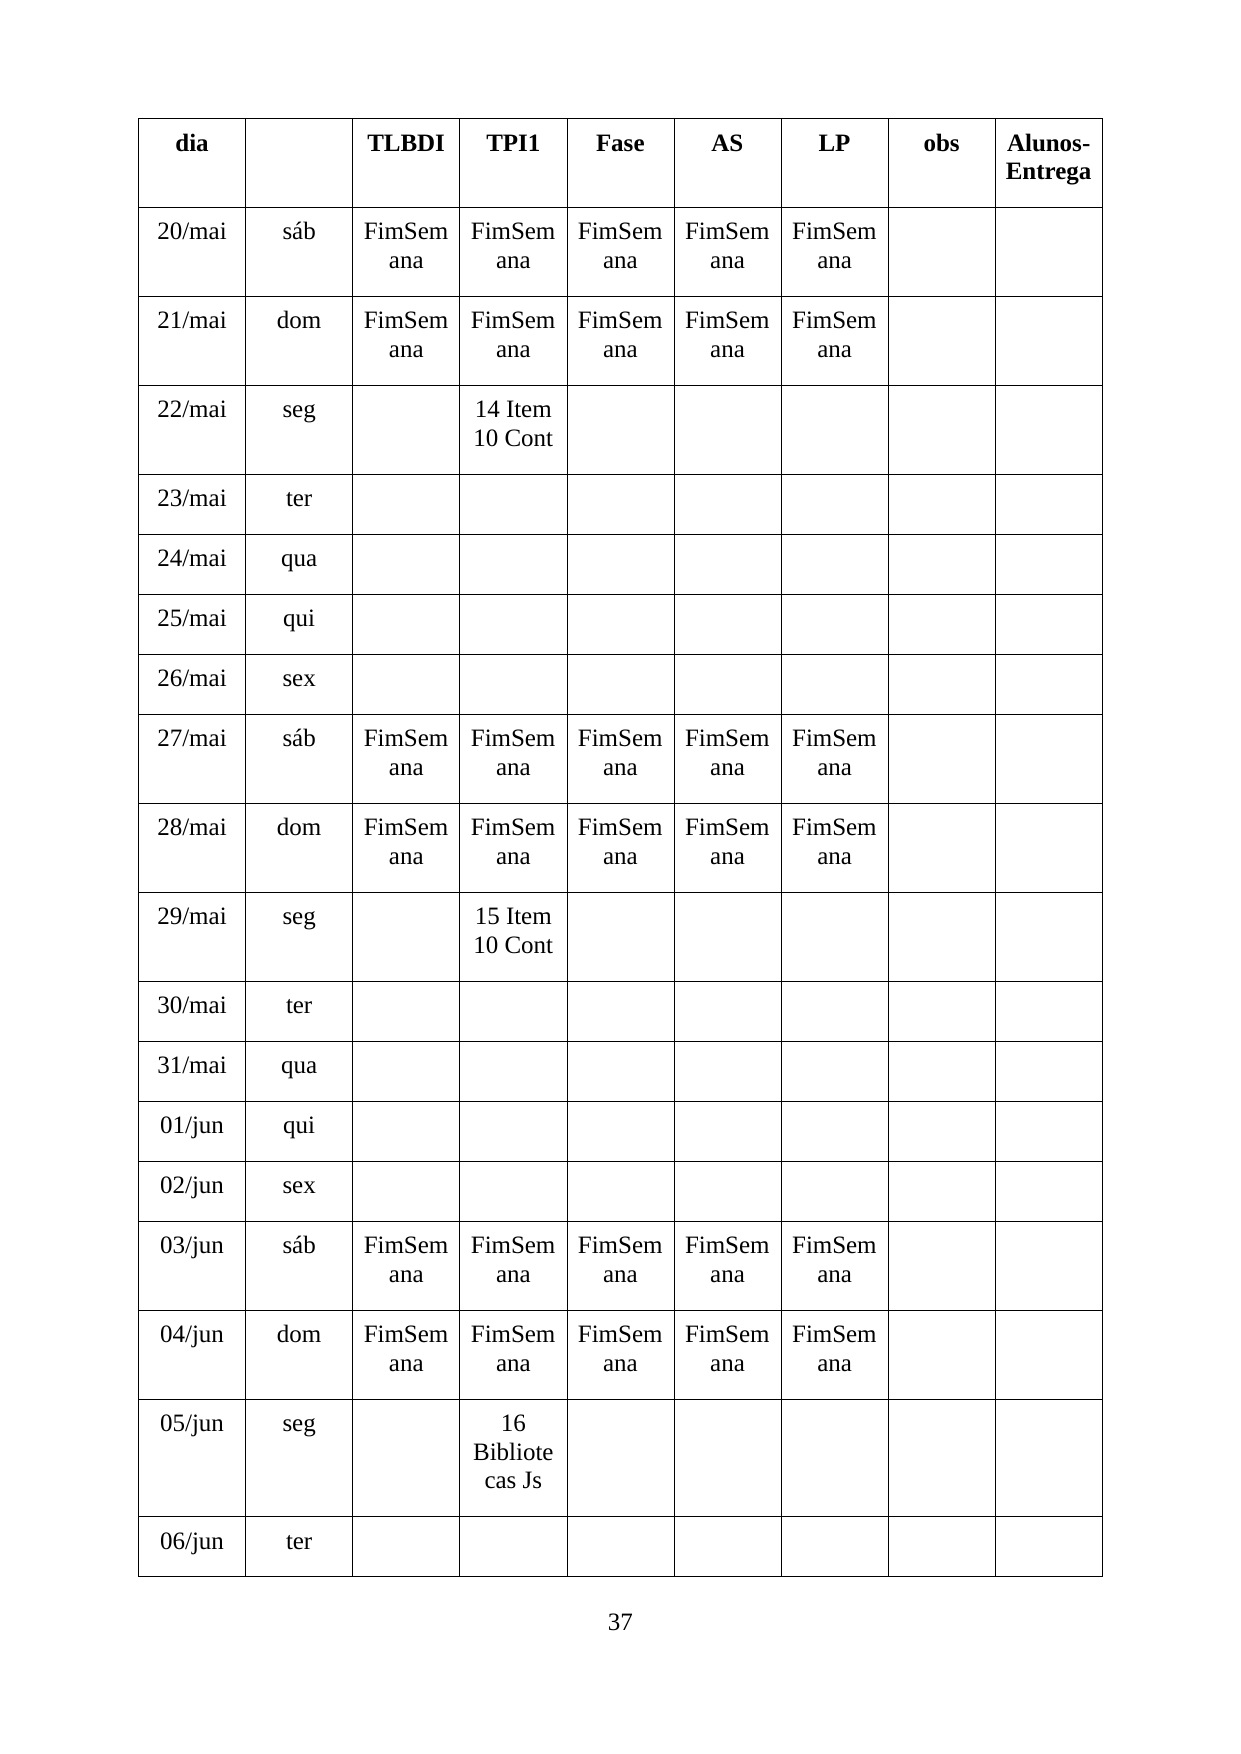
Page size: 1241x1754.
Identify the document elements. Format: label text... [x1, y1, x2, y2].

table_cell [889, 535, 995, 594]
table_cell [996, 1517, 1102, 1576]
table_cell [568, 535, 674, 594]
table_cell [782, 535, 888, 594]
table_cell [996, 475, 1102, 534]
table_cell [996, 982, 1102, 1041]
table_cell sáb [246, 208, 352, 296]
table_header dia [139, 119, 245, 207]
table_cell FimSemana [675, 804, 781, 892]
table_cell [782, 893, 888, 981]
table_cell 25/mai [139, 595, 245, 654]
table_cell FimSemana [782, 297, 888, 385]
table_cell FimSemana [460, 297, 567, 385]
table_cell 20/mai [139, 208, 245, 296]
table_cell 04/jun [139, 1311, 245, 1399]
table_cell [996, 655, 1102, 714]
table_header Fase [568, 119, 674, 207]
table_cell FimSemana [353, 1222, 459, 1310]
table_cell [889, 1311, 995, 1399]
table_cell FimSemana [568, 1222, 674, 1310]
table_cell FimSemana [460, 715, 567, 803]
table_cell [889, 1102, 995, 1161]
table_cell [996, 1162, 1102, 1221]
table_cell [675, 655, 781, 714]
table_cell qua [246, 1042, 352, 1101]
table_cell 06/jun [139, 1517, 245, 1576]
table_cell [568, 1162, 674, 1221]
table_cell 23/mai [139, 475, 245, 534]
table_cell [782, 655, 888, 714]
table_cell [460, 475, 567, 534]
table_cell [996, 1222, 1102, 1310]
table_cell FimSemana [353, 1311, 459, 1399]
table_cell [996, 297, 1102, 385]
table_cell [353, 1102, 459, 1161]
table_cell FimSemana [568, 297, 674, 385]
table_cell sáb [246, 715, 352, 803]
table_cell [675, 982, 781, 1041]
table_cell [782, 386, 888, 473]
table_header AS [675, 119, 781, 207]
table_cell 26/mai [139, 655, 245, 714]
table_cell FimSemana [675, 1311, 781, 1399]
table_cell [889, 386, 995, 473]
table_cell [782, 475, 888, 534]
table_cell [675, 1102, 781, 1161]
table_cell 16 Bibliotecas Js [460, 1400, 567, 1516]
table_cell [353, 475, 459, 534]
table_cell [675, 1517, 781, 1576]
table_cell [568, 595, 674, 654]
table_cell FimSemana [460, 1311, 567, 1399]
table_cell ter [246, 475, 352, 534]
table_cell [568, 1102, 674, 1161]
table_cell 28/mai [139, 804, 245, 892]
table_header TLBDI [353, 119, 459, 207]
table_cell FimSemana [675, 297, 781, 385]
table_cell [782, 1162, 888, 1221]
table_cell [568, 893, 674, 981]
table_cell [460, 1517, 567, 1576]
table_cell seg [246, 386, 352, 473]
table_cell FimSemana [460, 804, 567, 892]
table_cell FimSemana [568, 804, 674, 892]
table_cell 29/mai [139, 893, 245, 981]
table_cell [996, 804, 1102, 892]
table_cell [889, 655, 995, 714]
table_cell FimSemana [782, 715, 888, 803]
table_cell [889, 475, 995, 534]
table_cell [889, 893, 995, 981]
table_cell [353, 1162, 459, 1221]
table_cell [675, 1042, 781, 1101]
table_cell [353, 1517, 459, 1576]
table_cell FimSemana [460, 208, 567, 296]
table_cell [675, 1162, 781, 1221]
table_cell FimSemana [568, 208, 674, 296]
table_cell [889, 982, 995, 1041]
table_cell [568, 1042, 674, 1101]
table_cell sáb [246, 1222, 352, 1310]
table_cell [996, 1102, 1102, 1161]
table_cell [782, 1400, 888, 1516]
table_cell [675, 1400, 781, 1516]
table_cell sex [246, 1162, 352, 1221]
table_cell 27/mai [139, 715, 245, 803]
table_cell seg [246, 893, 352, 981]
table_cell 24/mai [139, 535, 245, 594]
table_cell [782, 595, 888, 654]
table_cell FimSemana [568, 715, 674, 803]
table_cell [675, 535, 781, 594]
table_cell [889, 1042, 995, 1101]
table_cell [675, 893, 781, 981]
table_cell 14 Item 10 Cont [460, 386, 567, 473]
table_cell 22/mai [139, 386, 245, 473]
table_cell [782, 1102, 888, 1161]
table_cell FimSemana [675, 208, 781, 296]
table_cell [353, 893, 459, 981]
table_cell [568, 386, 674, 473]
table_cell dom [246, 1311, 352, 1399]
table_cell [782, 1517, 888, 1576]
table_cell seg [246, 1400, 352, 1516]
table_cell [353, 1042, 459, 1101]
table_cell ter [246, 1517, 352, 1576]
table_cell FimSemana [782, 1222, 888, 1310]
table_cell [889, 1162, 995, 1221]
table_cell FimSemana [782, 804, 888, 892]
table_cell 02/jun [139, 1162, 245, 1221]
table_cell [996, 535, 1102, 594]
table_cell [675, 475, 781, 534]
table_cell [996, 386, 1102, 473]
table_cell [460, 655, 567, 714]
table_header Alunos-Entrega [996, 119, 1102, 207]
table_header obs [889, 119, 995, 207]
table_cell [460, 982, 567, 1041]
table_cell [353, 655, 459, 714]
table_cell FimSemana [782, 208, 888, 296]
table_cell [460, 1102, 567, 1161]
table_cell qui [246, 1102, 352, 1161]
table_cell [889, 804, 995, 892]
table_cell 21/mai [139, 297, 245, 385]
table_cell [353, 535, 459, 594]
table_cell [675, 386, 781, 473]
table_cell [889, 297, 995, 385]
table_cell 05/jun [139, 1400, 245, 1516]
table_cell FimSemana [353, 208, 459, 296]
table_cell [996, 208, 1102, 296]
table_cell 01/jun [139, 1102, 245, 1161]
table_header TPI1 [460, 119, 567, 207]
table_cell FimSemana [353, 715, 459, 803]
table_header [246, 119, 352, 207]
table_cell [675, 595, 781, 654]
table_cell 31/mai [139, 1042, 245, 1101]
table_cell FimSemana [568, 1311, 674, 1399]
table_cell [460, 1162, 567, 1221]
table_cell [996, 715, 1102, 803]
table_cell [782, 1042, 888, 1101]
table_cell [996, 893, 1102, 981]
table_cell [353, 386, 459, 473]
table_cell [460, 1042, 567, 1101]
table_cell sex [246, 655, 352, 714]
table_cell [353, 595, 459, 654]
table_cell 30/mai [139, 982, 245, 1041]
table_cell FimSemana [353, 804, 459, 892]
table_cell FimSemana [675, 715, 781, 803]
table_cell [889, 1400, 995, 1516]
table_cell [889, 1517, 995, 1576]
table_cell FimSemana [675, 1222, 781, 1310]
table_cell dom [246, 804, 352, 892]
table_cell [568, 1517, 674, 1576]
table_cell [568, 1400, 674, 1516]
table_cell ter [246, 982, 352, 1041]
table_header LP [782, 119, 888, 207]
table_cell qua [246, 535, 352, 594]
table_cell [996, 1042, 1102, 1101]
table_cell FimSemana [353, 297, 459, 385]
table_cell [889, 208, 995, 296]
table_cell [889, 1222, 995, 1310]
table_cell [568, 655, 674, 714]
table_cell qui [246, 595, 352, 654]
table_cell dom [246, 297, 352, 385]
table_cell FimSemana [782, 1311, 888, 1399]
table_cell [889, 595, 995, 654]
table_cell [460, 595, 567, 654]
table_cell [996, 595, 1102, 654]
table_cell FimSemana [460, 1222, 567, 1310]
table_cell [460, 535, 567, 594]
table_cell [353, 982, 459, 1041]
table_cell [353, 1400, 459, 1516]
table_cell 15 Item 10 Cont [460, 893, 567, 981]
table_cell [568, 475, 674, 534]
table_cell [568, 982, 674, 1041]
table_cell [996, 1311, 1102, 1399]
table_cell [996, 1400, 1102, 1516]
table_cell 03/jun [139, 1222, 245, 1310]
table_cell [782, 982, 888, 1041]
table_cell [889, 715, 995, 803]
